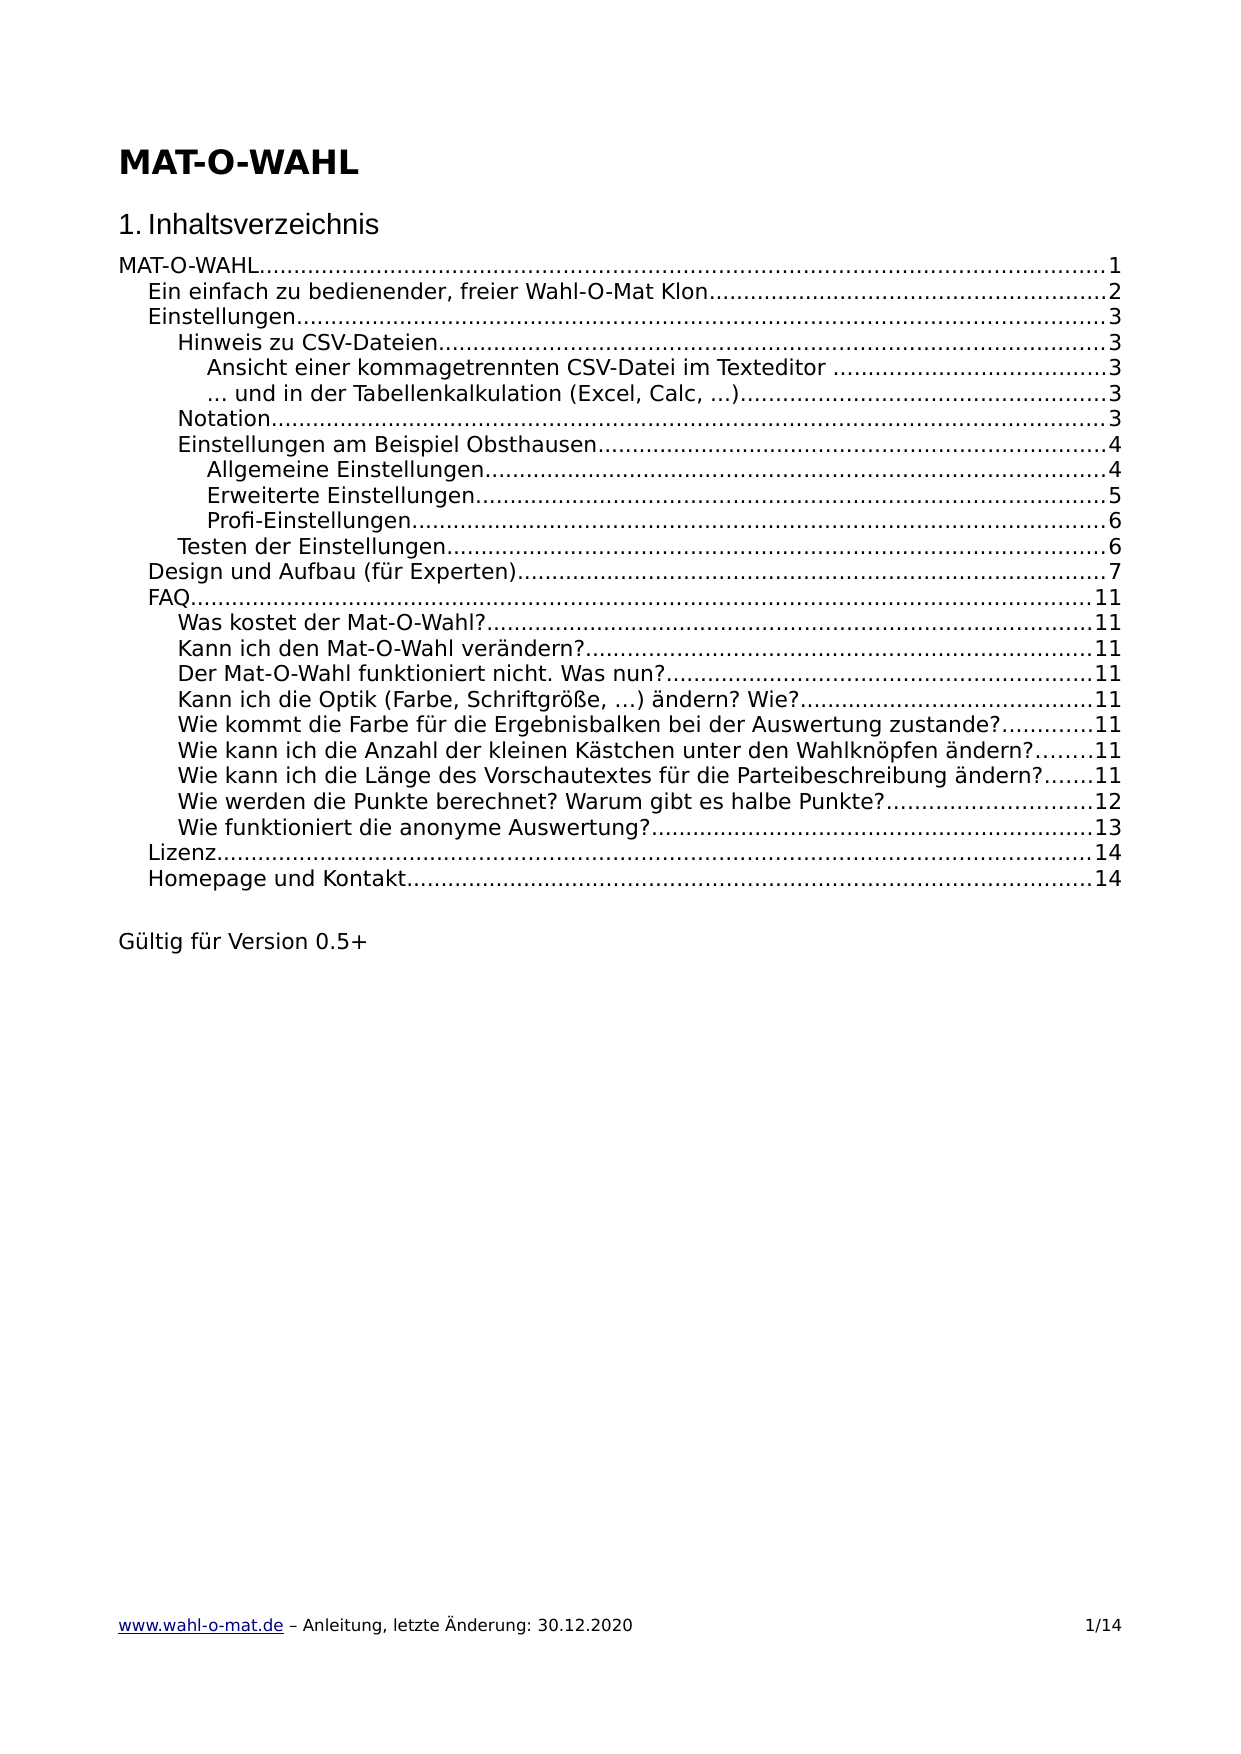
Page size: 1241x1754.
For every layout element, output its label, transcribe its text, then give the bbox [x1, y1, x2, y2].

text Lizenz 14 [118, 840, 1122, 866]
text Erweiterte Einstellungen 5 [118, 483, 1122, 508]
text Homepage und Kontakt 14 [118, 866, 1122, 891]
text Einstellungen 3 [118, 304, 1122, 330]
text Notation 3 [118, 406, 1122, 432]
text MAT-O-WAHL 1 [118, 253, 1122, 279]
text Testen der Einstellungen 6 [118, 534, 1122, 559]
text Ein einfach zu bedienender, freier Wahl-O-Mat Klon 2 [118, 279, 1122, 304]
text Wie kann ich die Länge des Vorschautextes für die Parteibeschreibung ändern? 11 [118, 764, 1122, 789]
text Kann ich den Mat-O-Wahl verändern? 11 [118, 636, 1122, 662]
subtitle MAT-O-WAHL [118, 143, 1122, 182]
text Hinweis zu CSV-Dateien 3 [118, 330, 1122, 355]
text Was kostet der Mat-O-Wahl? 11 [118, 611, 1122, 636]
text Wie werden die Punkte berechnet? Warum gibt es halbe Punkte? 12 [118, 789, 1122, 815]
text ... und in der Tabellenkalkulation (Excel, Calc, ...) 3 [118, 381, 1122, 406]
text Der Mat-O-Wahl funktioniert nicht. Was nun? 11 [118, 662, 1122, 687]
text Allgemeine Einstellungen 4 [118, 457, 1122, 483]
text Wie kommt die Farbe für die Ergebnisbalken bei der Auswertung zustande? 11 [118, 713, 1122, 738]
text Design und Aufbau (für Experten) 7 [118, 559, 1122, 585]
subtitle Inhaltsverzeichnis [118, 207, 1122, 241]
text Wie kann ich die Anzahl der kleinen Kästchen unter den Wahlknöpfen ändern? 11 [118, 738, 1122, 764]
text Profi-Einstellungen 6 [118, 508, 1122, 534]
text Wie funktioniert die anonyme Auswertung? 13 [118, 815, 1122, 840]
text Ansicht einer kommagetrennten CSV-Datei im Texteditor ... 3 [118, 355, 1122, 381]
text Einstellungen am Beispiel Obsthausen 4 [118, 432, 1122, 457]
text FAQ 11 [118, 585, 1122, 611]
text Gültig für Version 0.5+ [118, 929, 1122, 955]
text Kann ich die Optik (Farbe, Schriftgröße, …) ändern? Wie? 11 [118, 687, 1122, 713]
